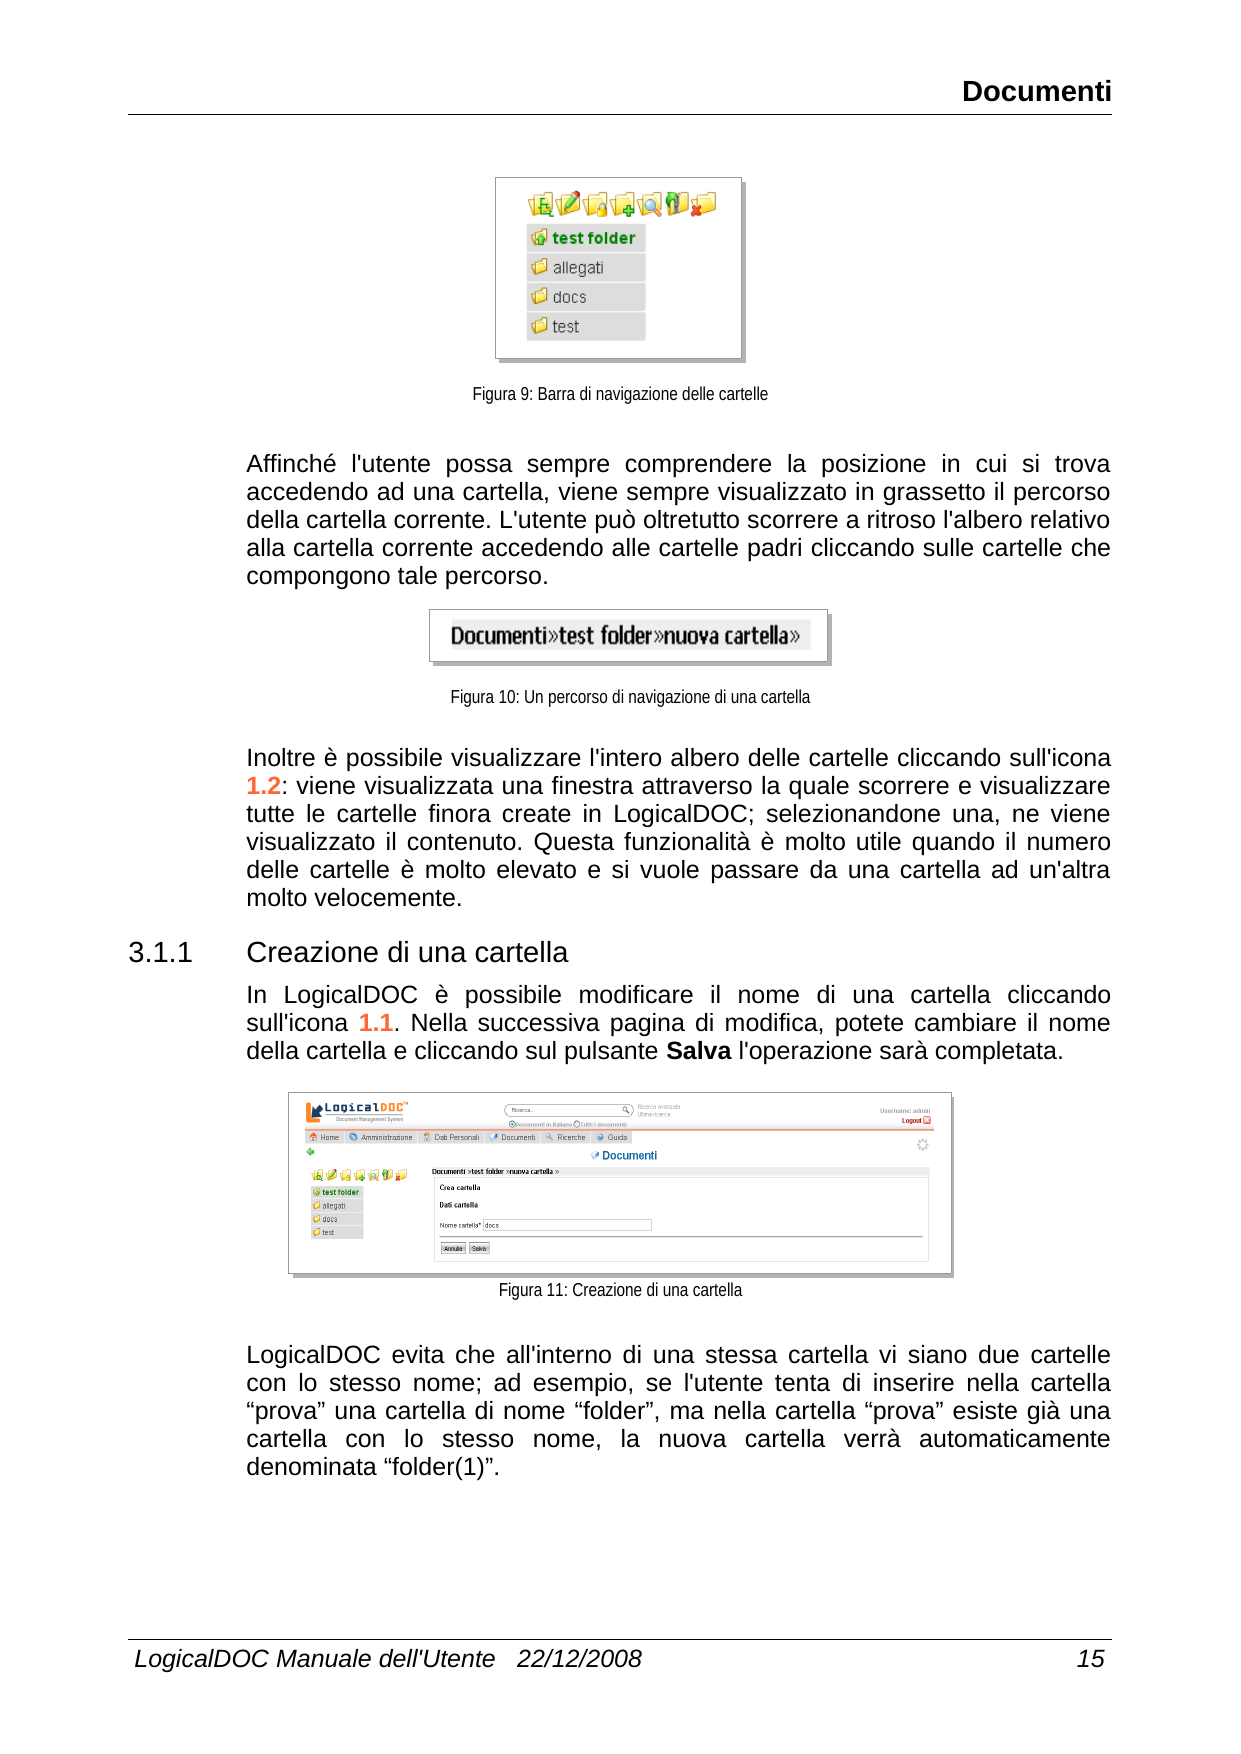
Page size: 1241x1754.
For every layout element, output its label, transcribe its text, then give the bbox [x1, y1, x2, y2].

text Figura 9: Barra di navigazione delle cartelle [462, 381, 778, 404]
text Figura 11: Creazione di una cartella [288, 1274, 952, 1301]
text Figura 10: Un percorso di navigazione di una cartella [358, 684, 902, 707]
text Inoltre è possibile visualizzare l'intero albero delle cartelle cliccando sull'icona 1.2: viene visualizzata una finestra attraverso la quale scorrere e visualizzare tutte le cartelle finora create in LogicalDOC; selezionandone una, ne viene visualizzato il contenuto. Questa funzionalità è molto utile quando il numero delle cartelle è molto elevato e si vuole passare da una cartella ad un'altra molto velocemente. [246, 744, 1112, 911]
text LogicalDOC evita che all'interno di una stessa cartella vi siano due cartelle con lo stesso nome; ad esempio, se l'utente tenta di inserire nella cartella “prova” una cartella di nome “folder”, ma nella cartella “prova” esiste già una cartella con lo stesso nome, la nuova cartella verrà automaticamente denominata “folder(1)”. [246, 1341, 1112, 1481]
picture [445, 618, 811, 652]
subtitle Creazione di una cartella [128, 936, 1112, 969]
text In LogicalDOC è possibile modificare il nome di una cartella cliccando sull'icona 1.1. Nella successiva pagina di modifica, potete cambiare il nome della cartella e cliccando sul pulsante Salva l'operazione sarà completata. [246, 981, 1112, 1065]
picture [305, 1101, 934, 1264]
picture [511, 186, 725, 349]
text Affinché l'utente possa sempre comprendere la posizione in cui si trova accedendo ad una cartella, viene sempre visualizzato in grassetto il percorso della cartella corrente. L'utente può oltretutto scorrere a ritroso l'albero relativo alla cartella corrente accedendo alle cartelle padri cliccando sulle cartelle che compongono tale percorso. [246, 450, 1112, 589]
